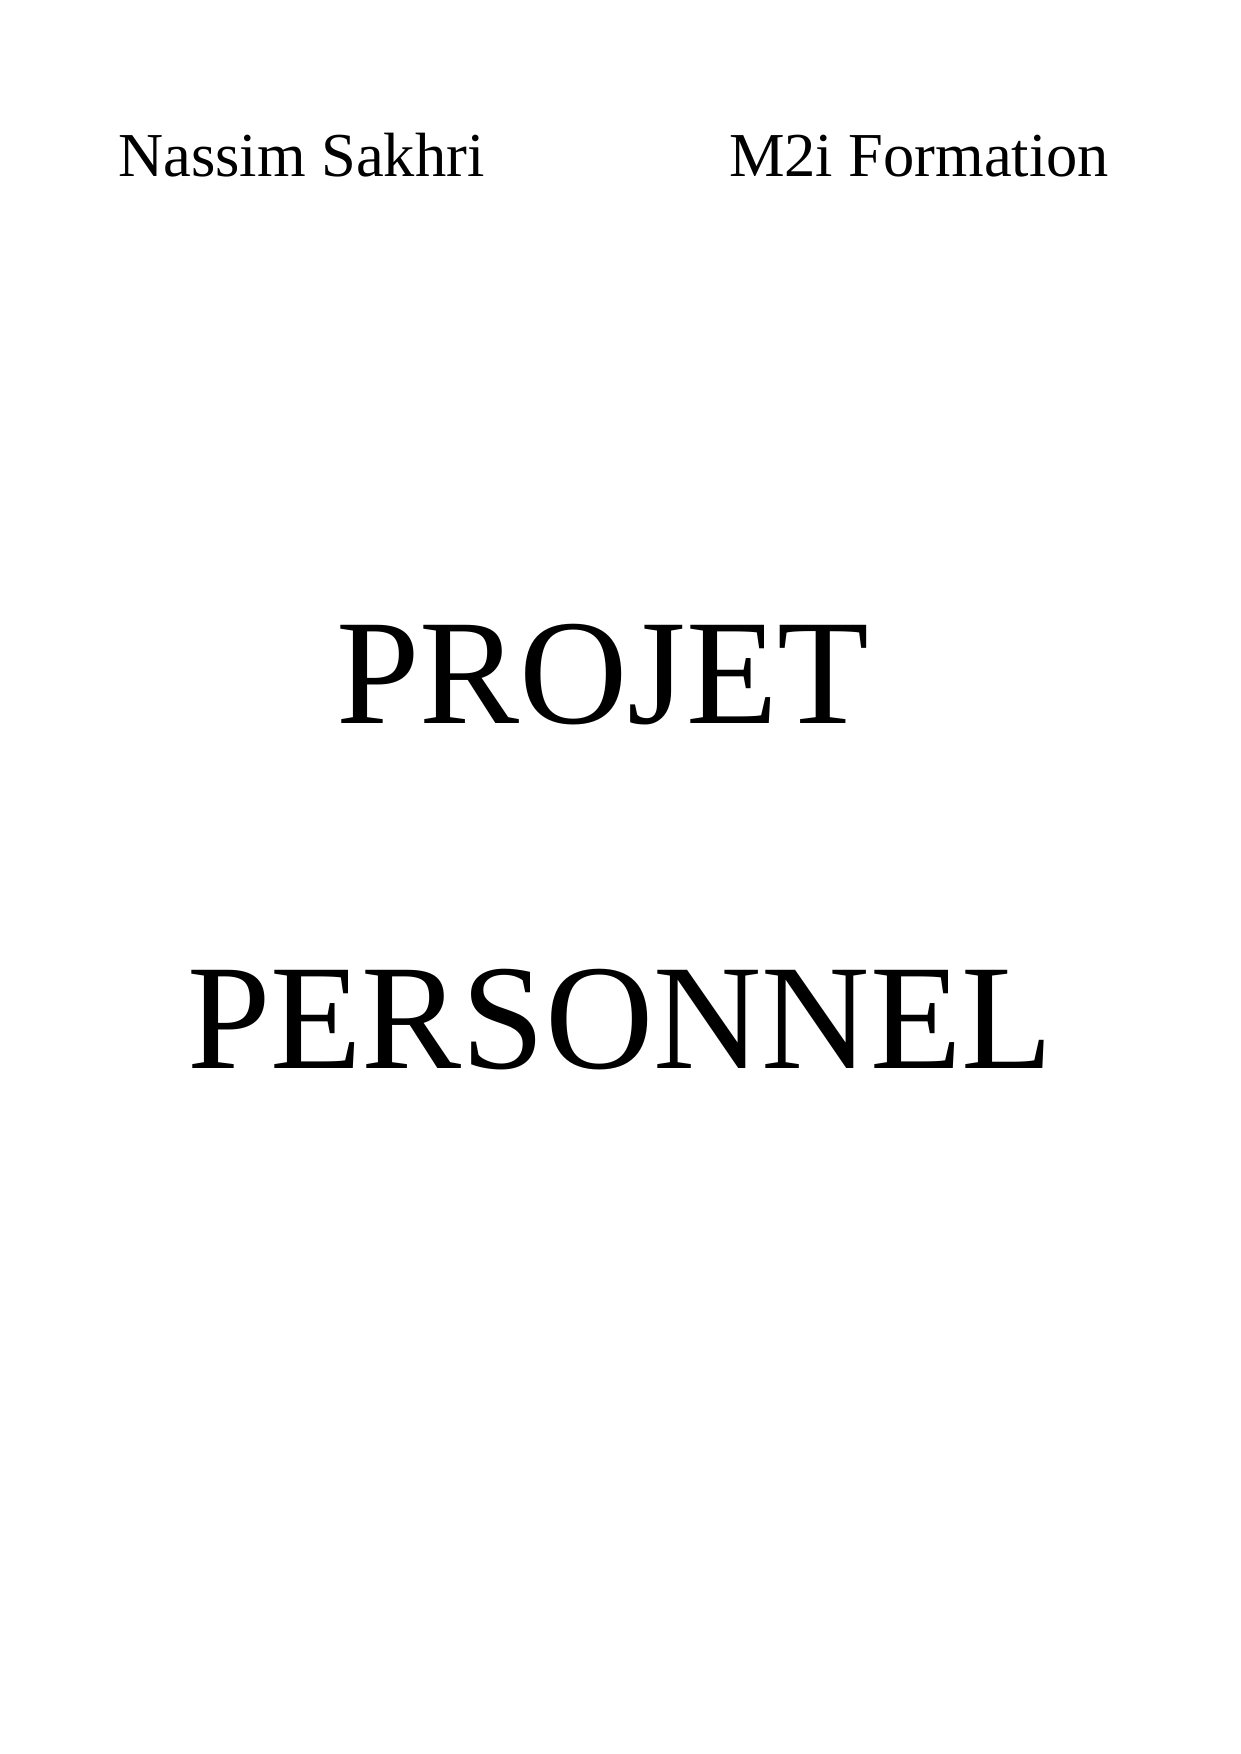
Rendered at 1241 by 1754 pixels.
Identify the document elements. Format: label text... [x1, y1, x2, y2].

text PROJET [118, 583, 1122, 756]
text Nassim Sakhri M2i Formation [118, 118, 1122, 190]
text PERSONNEL [118, 928, 1122, 1101]
